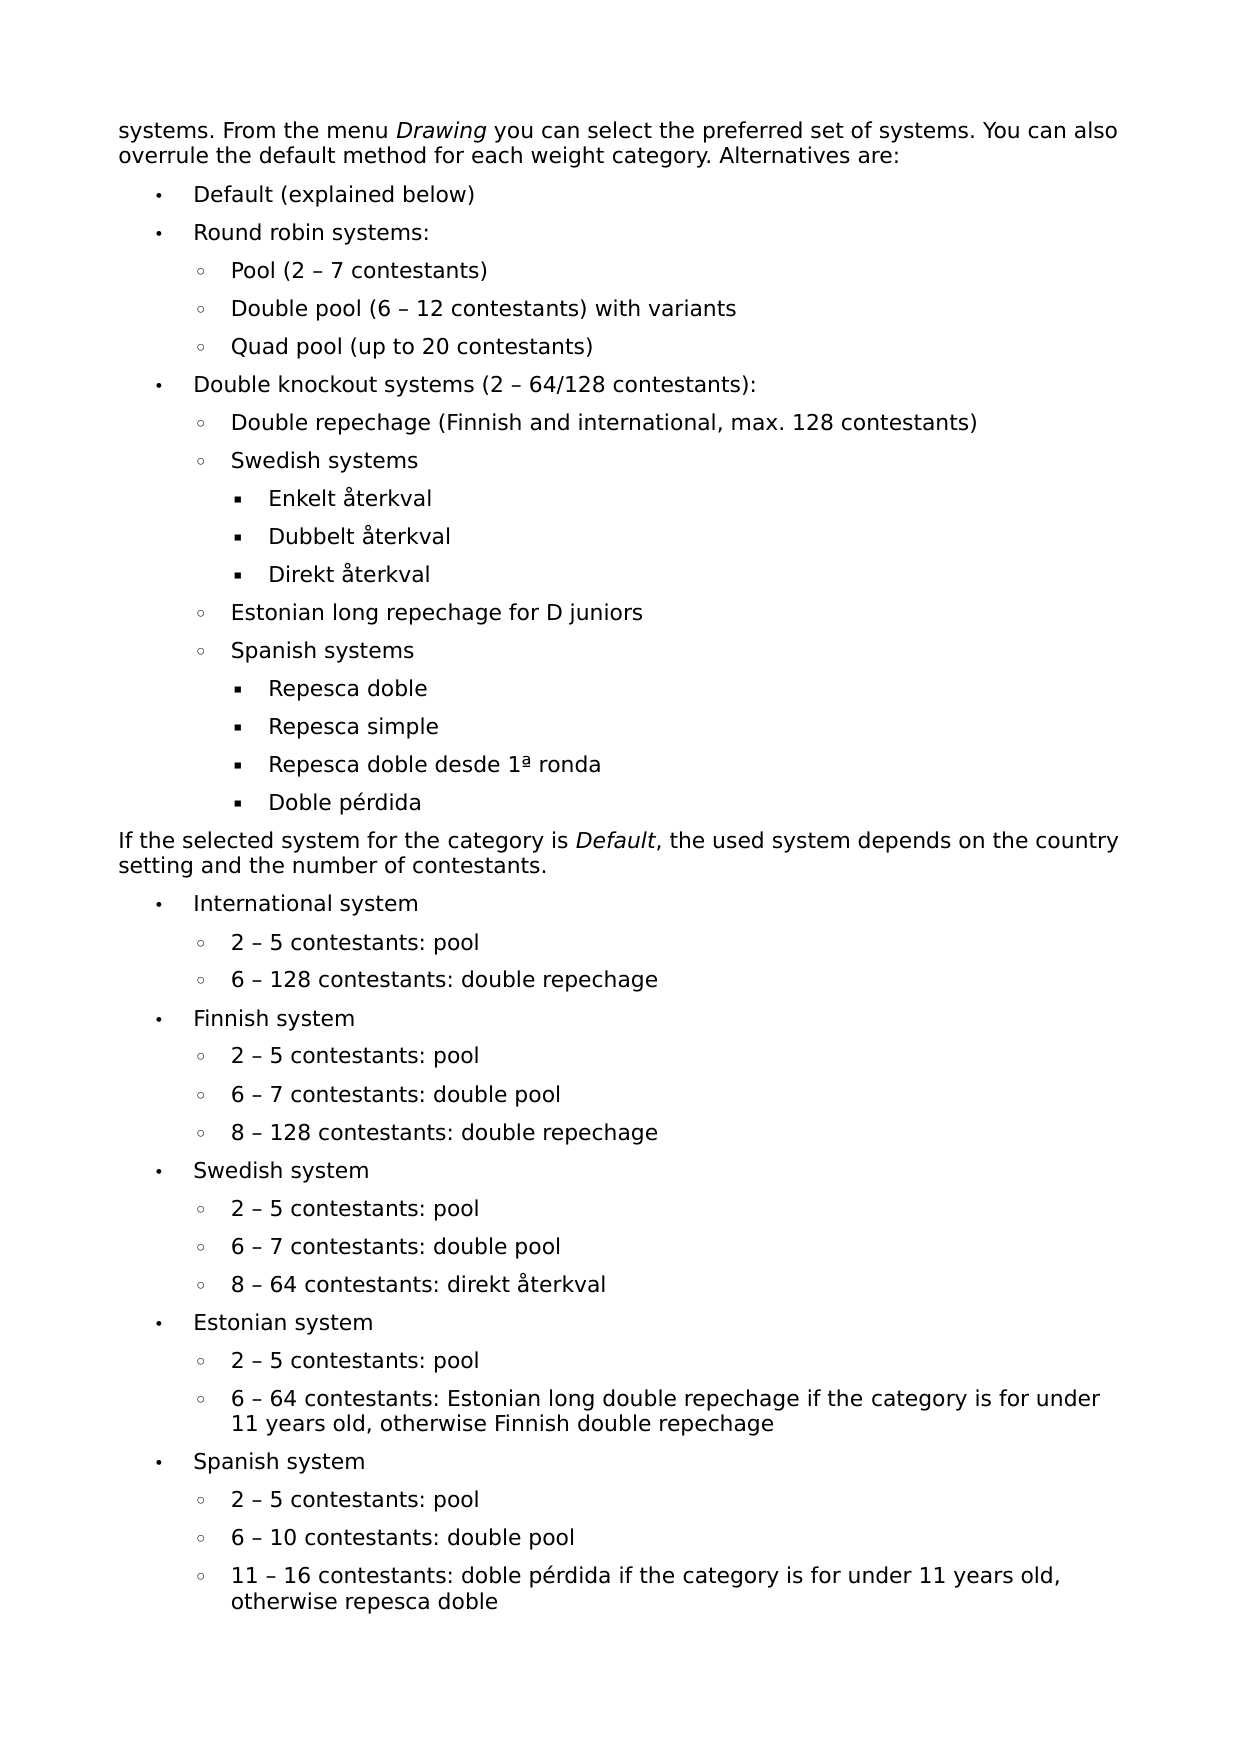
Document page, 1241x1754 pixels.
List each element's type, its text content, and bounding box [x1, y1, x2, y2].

list Repesca doble desde 1ª ronda [231, 752, 1122, 777]
list Double pool (6 – 12 contestants) with variants [193, 296, 1122, 321]
list Estonian long repechage for D juniors [193, 600, 1122, 625]
list 6 – 10 contestants: double pool [193, 1525, 1122, 1551]
list International system [156, 892, 1122, 917]
text If the selected system for the category is Default, the used system depends on the country setting and the number of contestants. [118, 828, 1122, 879]
list 6 – 7 contestants: double pool [193, 1234, 1122, 1259]
list 2 – 5 contestants: pool [193, 1487, 1122, 1513]
list 6 – 128 contestants: double repechage [193, 968, 1122, 993]
list 2 – 5 contestants: pool [193, 1196, 1122, 1221]
list Swedish systems [193, 448, 1122, 473]
list Quad pool (up to 20 contestants) [193, 334, 1122, 359]
list 8 – 128 contestants: double repechage [193, 1120, 1122, 1145]
list Dubbelt återkval [231, 524, 1122, 549]
list Spanish system [156, 1449, 1122, 1475]
list Estonian system [156, 1310, 1122, 1335]
list Default (explained below) [156, 182, 1122, 207]
list 11 – 16 contestants: doble pérdida if the category is for under 11 years old, otherwise repesca doble [193, 1563, 1122, 1614]
list Repesca simple [231, 714, 1122, 739]
list Round robin systems: [156, 220, 1122, 245]
list Doble pérdida [231, 790, 1122, 816]
list 8 – 64 contestants: direkt återkval [193, 1272, 1122, 1297]
list Swedish system [156, 1158, 1122, 1183]
list 2 – 5 contestants: pool [193, 1348, 1122, 1373]
list Double knockout systems (2 – 64/128 contestants): [156, 372, 1122, 397]
list 2 – 5 contestants: pool [193, 929, 1122, 955]
list Direkt återkval [231, 562, 1122, 587]
text systems. From the menu Drawing you can select the preferred set of systems. You can also overrule the default method for each weight category. Alternatives are: [118, 118, 1122, 169]
list Finnish system [156, 1006, 1122, 1031]
list 2 – 5 contestants: pool [193, 1044, 1122, 1069]
list 6 – 7 contestants: double pool [193, 1082, 1122, 1107]
list Pool (2 – 7 contestants) [193, 258, 1122, 283]
list Double repechage (Finnish and international, max. 128 contestants) [193, 410, 1122, 435]
list Spanish systems [193, 638, 1122, 663]
list Repesca doble [231, 676, 1122, 701]
list Enkelt återkval [231, 486, 1122, 511]
list 6 – 64 contestants: Estonian long double repechage if the category is for under 11 years old, otherwise Finnish double repechage [193, 1386, 1122, 1437]
